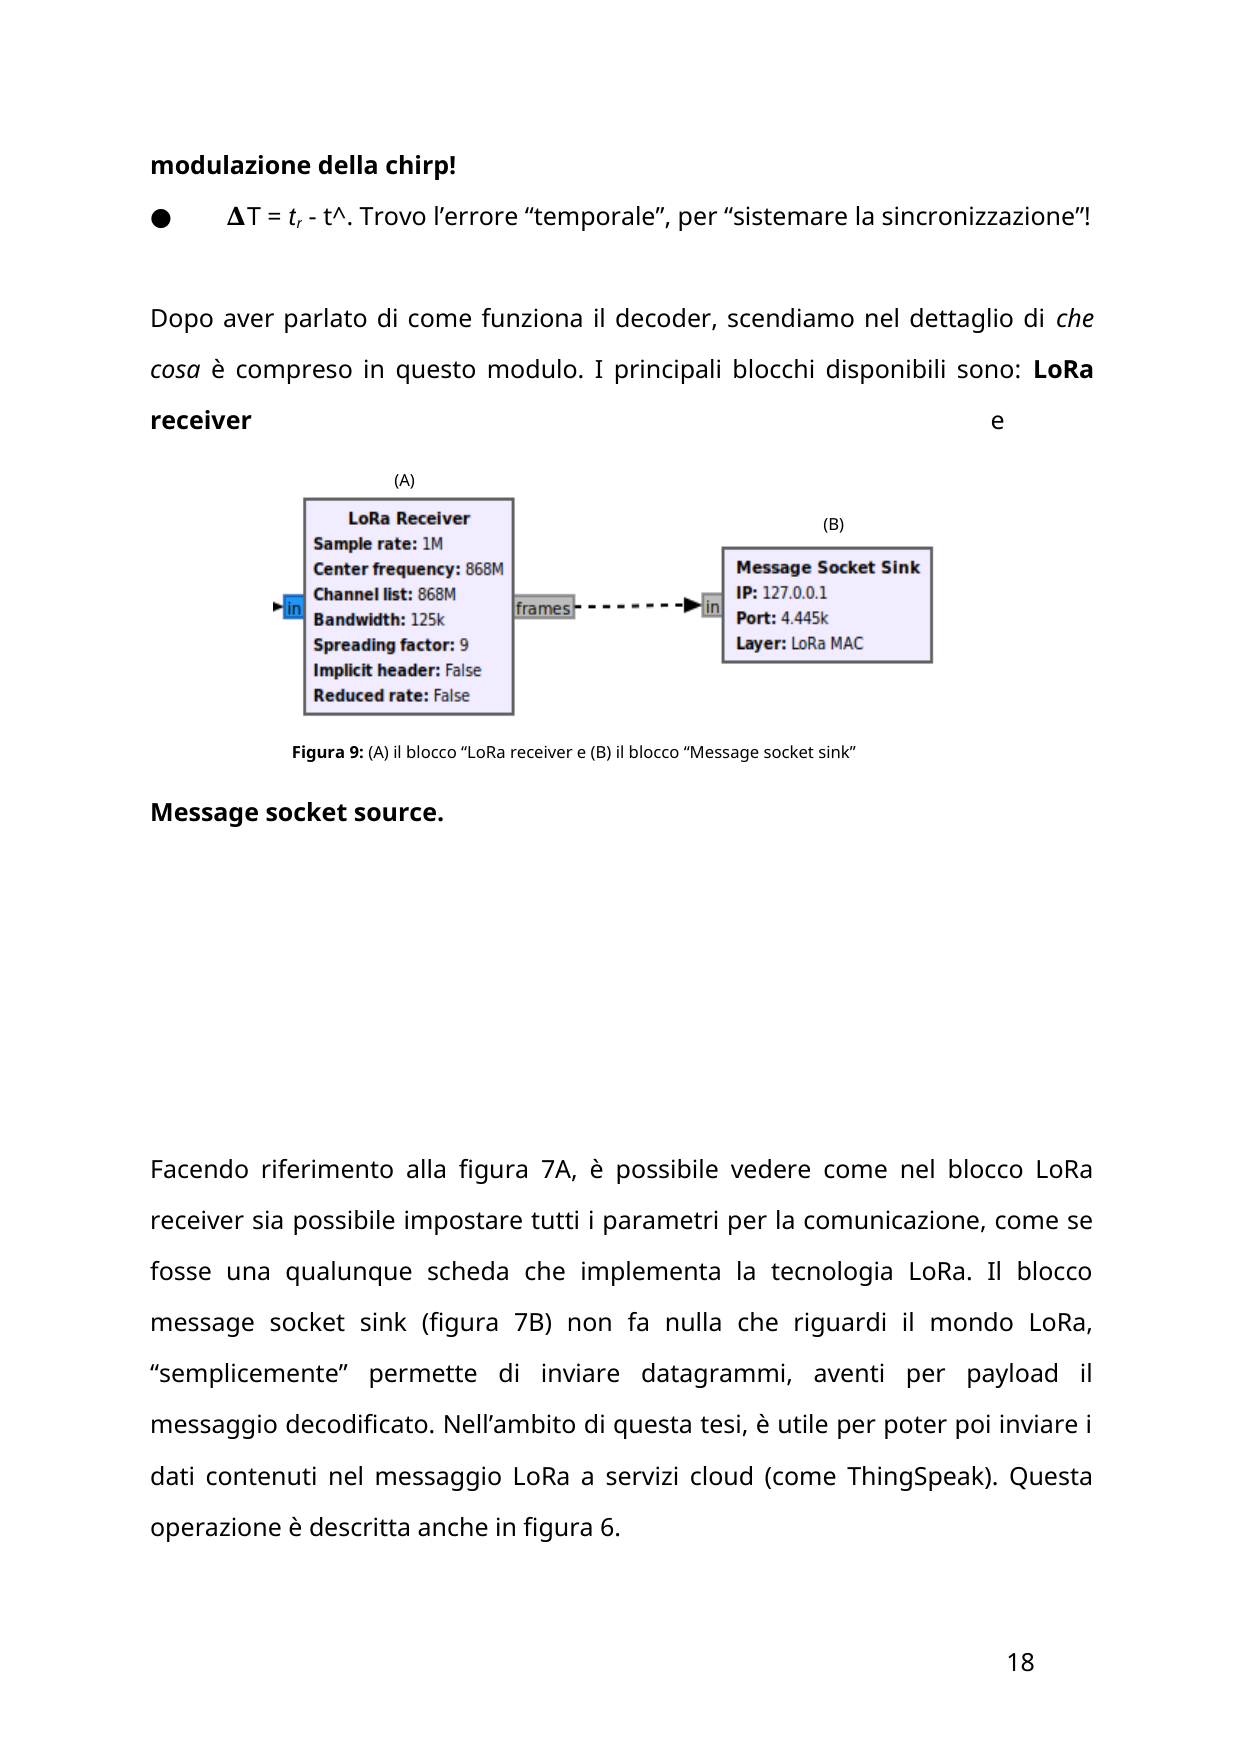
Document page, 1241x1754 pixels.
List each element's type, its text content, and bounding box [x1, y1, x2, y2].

picture [273, 471, 972, 754]
text Dopo aver parlato di come funziona il decoder, scendiamo nel dettaglio di che cosa è compreso in questo modulo. I principali blocchi disponibili sono: LoRa receiver e Message socket source. [150, 301, 1094, 829]
text Facendo riferimento alla figura 7A, è possibile vedere come nel blocco LoRa receiver sia possibile impostare tutti i parametri per la comunicazione, come se fosse una qualunque scheda che implementa la tecnologia LoRa. Il blocco message socket sink (figura 7B) non fa nulla che riguardi il mondo LoRa, “semplicemente” permette di inviare datagrammi, aventi per payload il messaggio decodificato. Nell’ambito di questa tesi, è utile per poter poi inviare i dati contenuti nel messaggio LoRa a servizi cloud (come ThingSpeak). Questa operazione è descritta anche in figura 6. [150, 1152, 1094, 1543]
list 𝚫T = tr - t^. Trovo l’errore “temporale”, per “sistemare la sincronizzazione”! [150, 199, 1094, 233]
list modulazione della chirp! [150, 148, 1094, 182]
